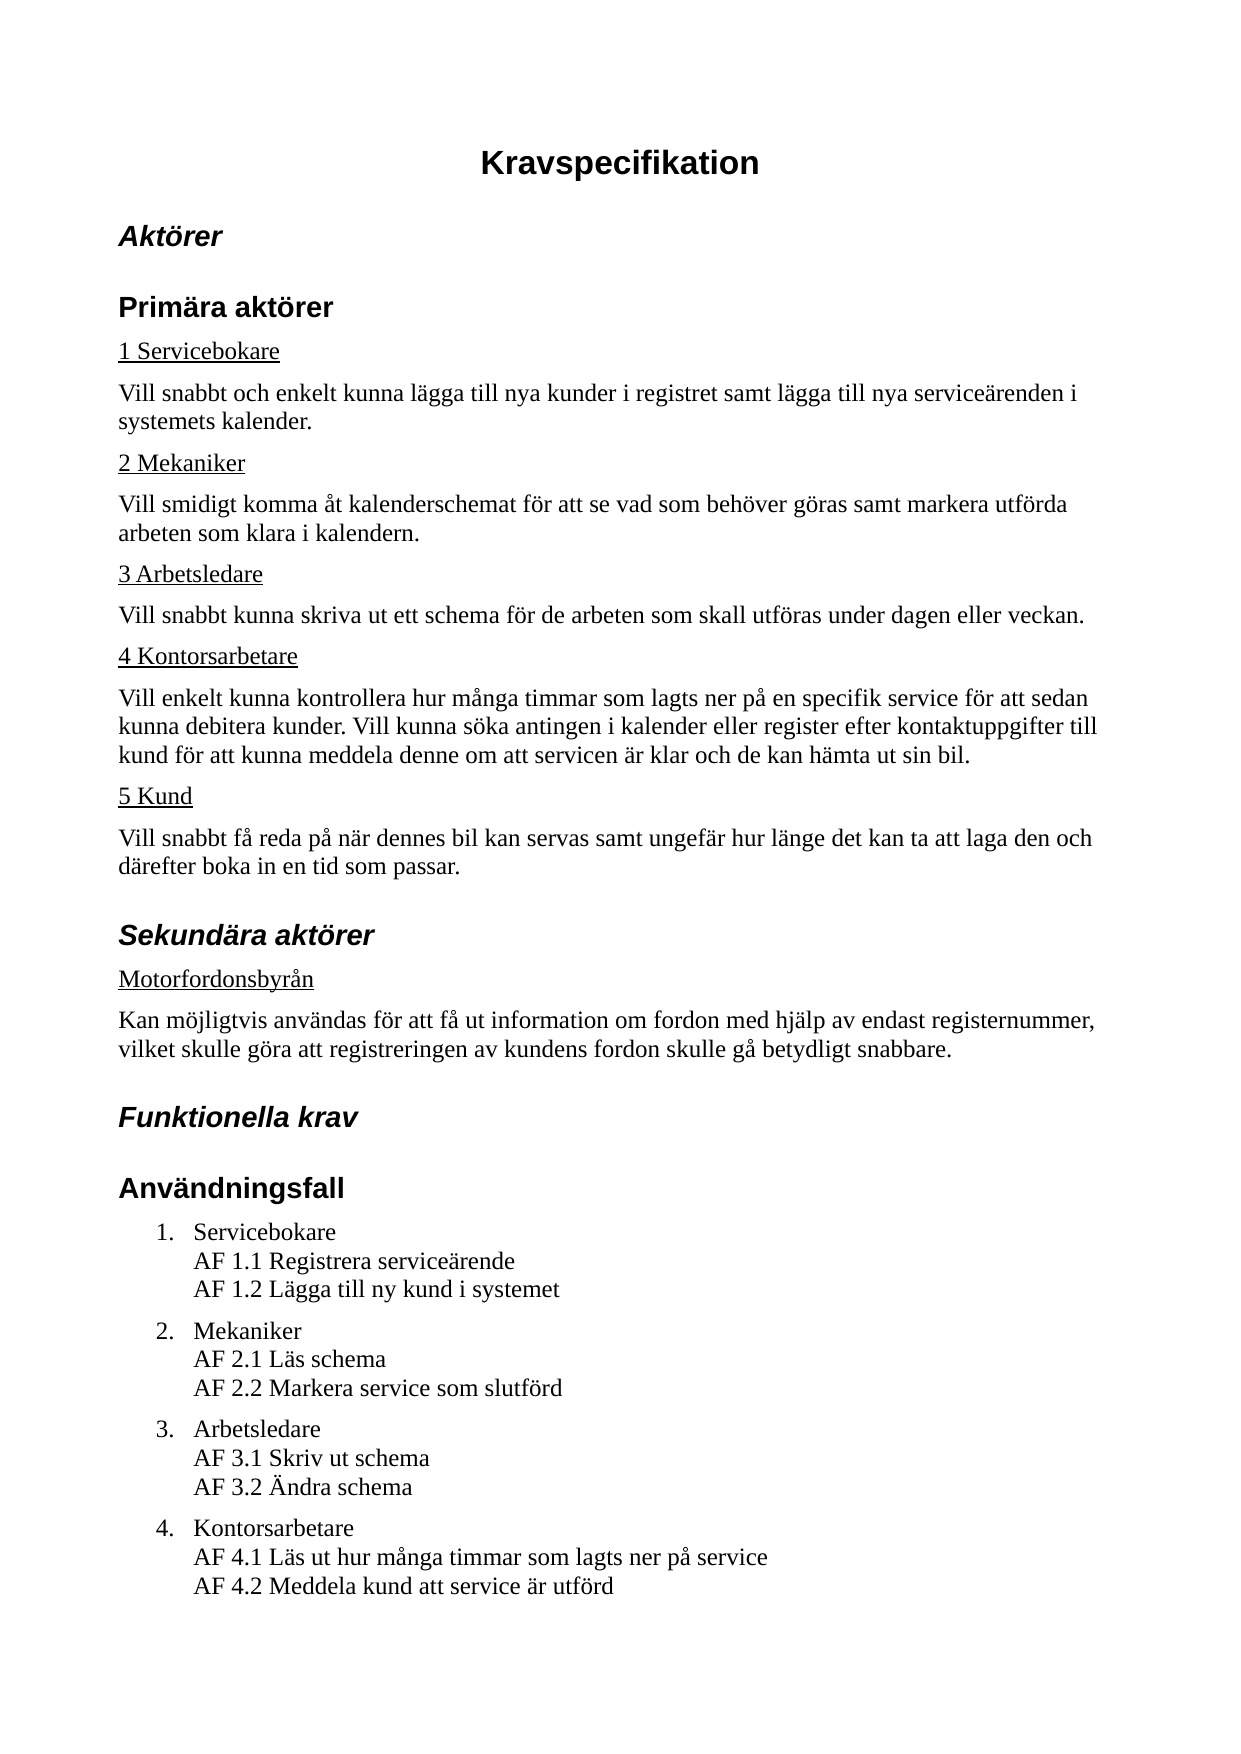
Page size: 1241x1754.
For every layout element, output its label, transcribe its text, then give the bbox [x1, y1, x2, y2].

list Arbetsledare AF 3.1 Skriv ut schema AF 3.2 Ändra schema [156, 1414, 1122, 1501]
text Motorfordonsbyrån [118, 964, 1122, 992]
text Vill snabbt få reda på när dennes bil kan servas samt ungefär hur länge det kan ta att laga den och därefter boka in en tid som passar. [118, 823, 1122, 880]
text Vill snabbt kunna skriva ut ett schema för de arbeten som skall utföras under dagen eller veckan. [118, 600, 1122, 629]
subtitle Användningsfall [118, 1171, 1122, 1204]
text Vill enkelt kunna kontrollera hur många timmar som lagts ner på en specifik service för att sedan kunna debitera kunder. Vill kunna söka antingen i kalender eller register efter kontaktuppgifter till kund för att kunna meddela denne om att servicen är klar och de kan hämta ut sin bil. [118, 683, 1122, 769]
text Vill smidigt komma åt kalenderschemat för att se vad som behöver göras samt markera utförda arbeten som klara i kalendern. [118, 489, 1122, 546]
subtitle Sekundära aktörer [118, 918, 1122, 951]
list Mekaniker AF 2.1 Läs schema AF 2.2 Markera service som slutförd [156, 1316, 1122, 1402]
text Kan möjligtvis användas för att få ut information om fordon med hjälp av endast registernummer, vilket skulle göra att registreringen av kundens fordon skulle gå betydligt snabbare. [118, 1005, 1122, 1062]
subtitle Primära aktörer [118, 290, 1122, 324]
text 5 Kund [118, 781, 1122, 810]
text 3 Arbetsledare [118, 559, 1122, 588]
text Vill snabbt och enkelt kunna lägga till nya kunder i registret samt lägga till nya serviceärenden i systemets kalender. [118, 378, 1122, 435]
list Kontorsarbetare AF 4.1 Läs ut hur många timmar som lagts ner på service AF 4.2 Meddela kund att service är utförd [156, 1513, 1122, 1599]
list Servicebokare AF 1.1 Registrera serviceärende AF 1.2 Lägga till ny kund i systemet [156, 1217, 1122, 1303]
subtitle Aktörer [118, 219, 1122, 253]
subtitle Kravspecifikation [118, 143, 1122, 182]
text 1 Servicebokare [118, 336, 1122, 365]
text 2 Mekaniker [118, 448, 1122, 476]
text 4 Kontorsarbetare [118, 641, 1122, 670]
subtitle Funktionella krav [118, 1100, 1122, 1133]
